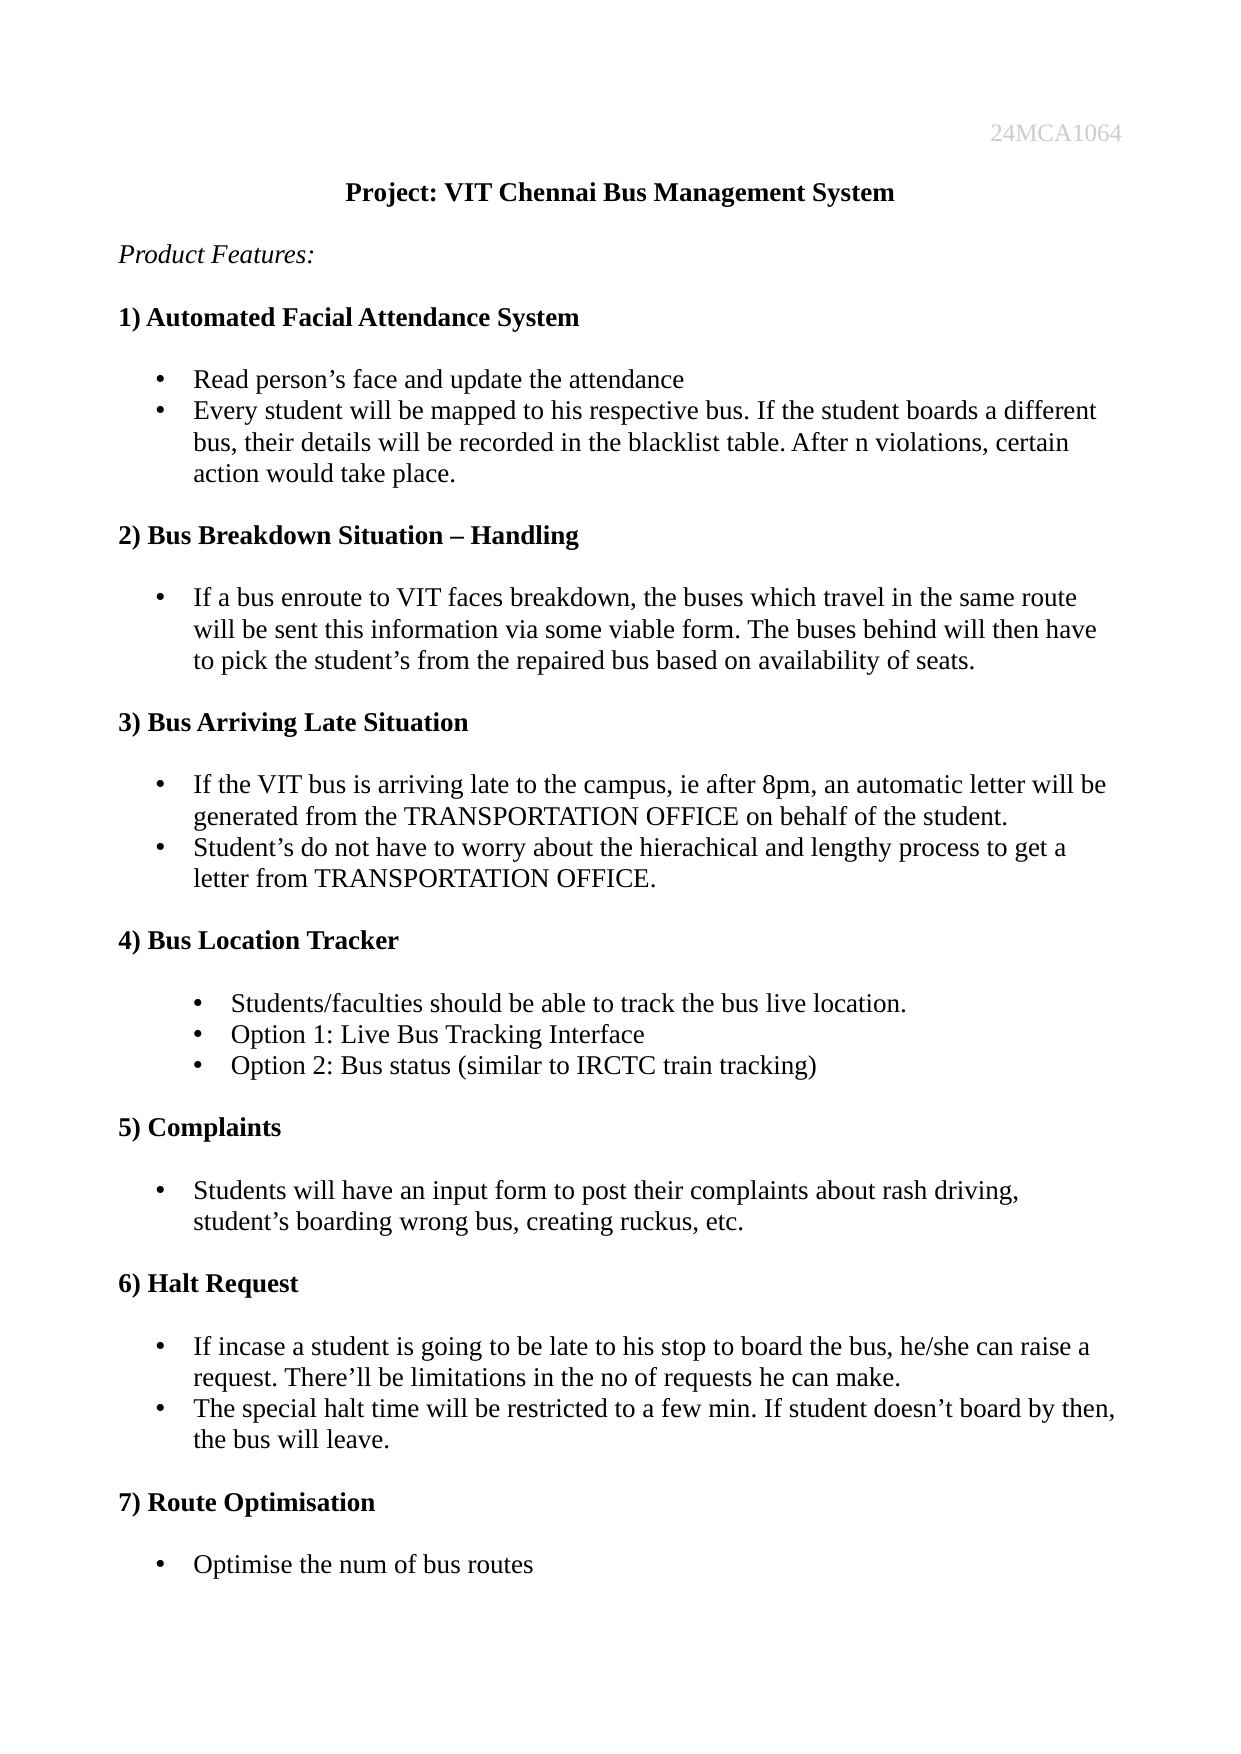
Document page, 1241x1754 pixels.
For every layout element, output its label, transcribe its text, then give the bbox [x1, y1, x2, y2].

text 1) Automated Facial Attendance System [118, 301, 1122, 332]
list Read person’s face and update the attendance [156, 363, 1122, 394]
list Every student will be mapped to his respective bus. If the student boards a different bus, their details will be recorded in the blacklist table. After n violations, certain action would take place. [156, 394, 1122, 488]
list If a bus enroute to VIT faces breakdown, the buses which travel in the same route will be sent this information via some viable form. The buses behind will then have to pick the student’s from the repaired bus based on availability of seats. [156, 581, 1122, 675]
list The special halt time will be restricted to a few min. If student doesn’t board by then, the bus will leave. [156, 1392, 1122, 1454]
list If the VIT bus is arriving late to the campus, ie after 8pm, an automatic letter will be generated from the TRANSPORTATION OFFICE on behalf of the student. [156, 768, 1122, 831]
list Option 2: Bus status (similar to IRCTC train tracking) [193, 1049, 1122, 1080]
text 6) Halt Request [118, 1267, 1122, 1298]
text 4) Bus Location Tracker [118, 924, 1122, 956]
text 2) Bus Breakdown Situation – Handling [118, 519, 1122, 550]
text Project: VIT Chennai Bus Management System [118, 176, 1122, 207]
text Product Features: [118, 239, 1122, 270]
text 3) Bus Arriving Late Situation [118, 706, 1122, 737]
text 5) Complaints [118, 1112, 1122, 1143]
list Optimise the num of bus routes [156, 1548, 1122, 1579]
list If incase a student is going to be late to his stop to board the bus, he/she can raise a request. There’ll be limitations in the no of requests he can make. [156, 1330, 1122, 1392]
list Option 1: Live Bus Tracking Interface [193, 1018, 1122, 1049]
text 7) Route Optimisation [118, 1486, 1122, 1517]
list Student’s do not have to worry about the hierachical and lengthy process to get a letter from TRANSPORTATION OFFICE. [156, 831, 1122, 893]
list Students will have an input form to post their complaints about rash driving, student’s boarding wrong bus, creating ruckus, etc. [156, 1174, 1122, 1236]
list Students/faculties should be able to track the bus live location. [193, 987, 1122, 1018]
